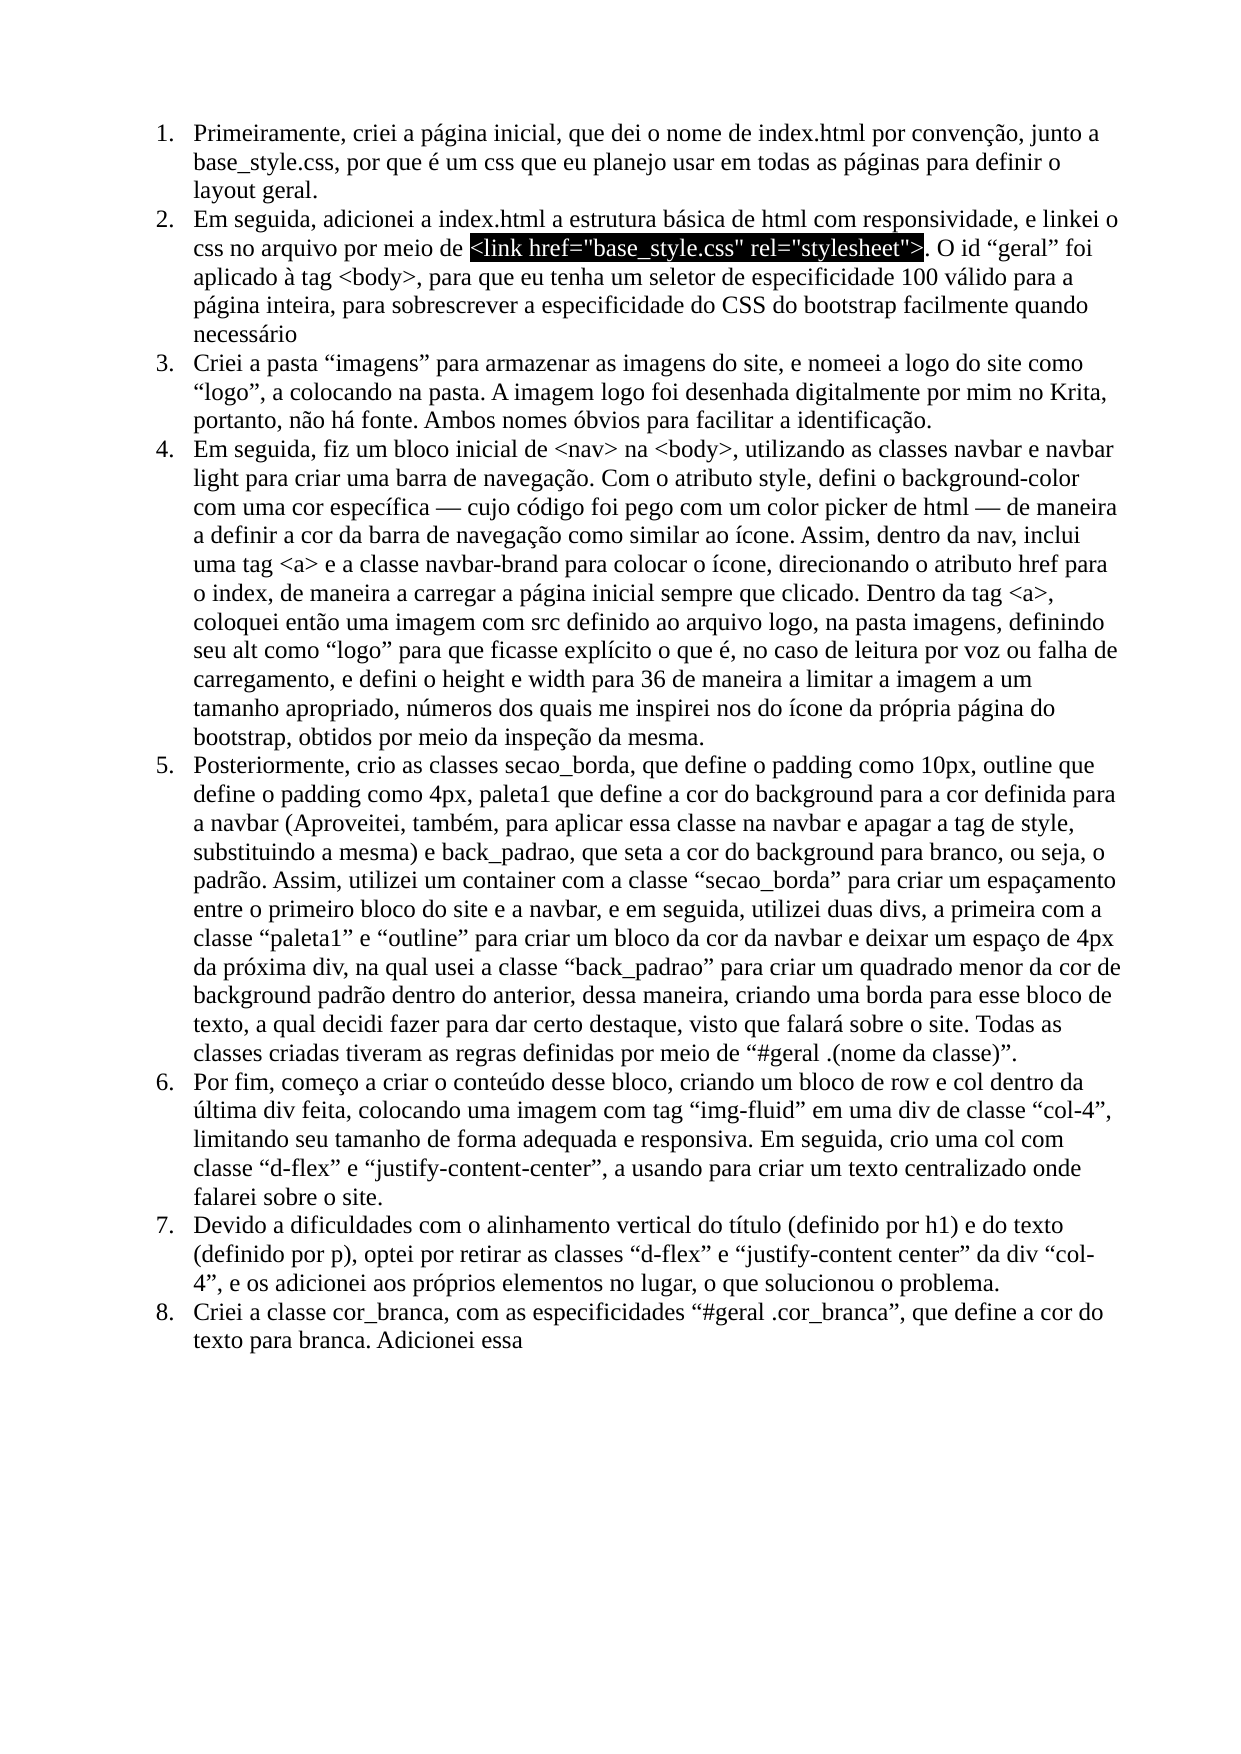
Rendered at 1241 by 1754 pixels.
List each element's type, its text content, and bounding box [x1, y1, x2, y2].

list Devido a dificuldades com o alinhamento vertical do título (definido por h1) e do texto (definido por p), optei por retirar as classes “d-flex” e “justify-content center” da div “col-4”, e os adicionei aos próprios elementos no lugar, o que solucionou o problema. [156, 1211, 1122, 1297]
list Criei a pasta “imagens” para armazenar as imagens do site, e nomeei a logo do site como “logo”, a colocando na pasta. A imagem logo foi desenhada digitalmente por mim no Krita, portanto, não há fonte. Ambos nomes óbvios para facilitar a identificação. [156, 348, 1122, 434]
list Primeiramente, criei a página inicial, que dei o nome de index.html por convenção, junto a base_style.css, por que é um css que eu planejo usar em todas as páginas para definir o layout geral. [156, 118, 1122, 204]
list Em seguida, adicionei a index.html a estrutura básica de html com responsividade, e linkei o css no arquivo por meio de <link href="base_style.css" rel="stylesheet">. O id “geral” foi aplicado à tag <body>, para que eu tenha um seletor de especificidade 100 válido para a página inteira, para sobrescrever a especificidade do CSS do bootstrap facilmente quando necessário [156, 204, 1122, 348]
list Criei a classe cor_branca, com as especificidades “#geral .cor_branca”, que define a cor do texto para branca. Adicionei essa [156, 1297, 1122, 1354]
list Em seguida, fiz um bloco inicial de <nav> na <body>, utilizando as classes navbar e navbar light para criar uma barra de navegação. Com o atributo style, defini o background-color com uma cor específica — cujo código foi pego com um color picker de html — de maneira a definir a cor da barra de navegação como similar ao ícone. Assim, dentro da nav, inclui uma tag <a> e a classe navbar-brand para colocar o ícone, direcionando o atributo href para o index, de maneira a carregar a página inicial sempre que clicado. Dentro da tag <a>, coloquei então uma imagem com src definido ao arquivo logo, na pasta imagens, definindo seu alt como “logo” para que ficasse explícito o que é, no caso de leitura por voz ou falha de carregamento, e defini o height e width para 36 de maneira a limitar a imagem a um tamanho apropriado, números dos quais me inspirei nos do ícone da própria página do bootstrap, obtidos por meio da inspeção da mesma. [156, 434, 1122, 751]
list Por fim, começo a criar o conteúdo desse bloco, criando um bloco de row e col dentro da última div feita, colocando uma imagem com tag “img-fluid” em uma div de classe “col-4”, limitando seu tamanho de forma adequada e responsiva. Em seguida, crio uma col com classe “d-flex” e “justify-content-center”, a usando para criar um texto centralizado onde falarei sobre o site. [156, 1067, 1122, 1211]
list Posteriormente, crio as classes secao_borda, que define o padding como 10px, outline que define o padding como 4px, paleta1 que define a cor do background para a cor definida para a navbar (Aproveitei, também, para aplicar essa classe na navbar e apagar a tag de style, substituindo a mesma) e back_padrao, que seta a cor do background para branco, ou seja, o padrão. Assim, utilizei um container com a classe “secao_borda” para criar um espaçamento entre o primeiro bloco do site e a navbar, e em seguida, utilizei duas divs, a primeira com a classe “paleta1” e “outline” para criar um bloco da cor da navbar e deixar um espaço de 4px da próxima div, na qual usei a classe “back_padrao” para criar um quadrado menor da cor de background padrão dentro do anterior, dessa maneira, criando uma borda para esse bloco de texto, a qual decidi fazer para dar certo destaque, visto que falará sobre o site. Todas as classes criadas tiveram as regras definidas por meio de “#geral .(nome da classe)”. [156, 751, 1122, 1067]
